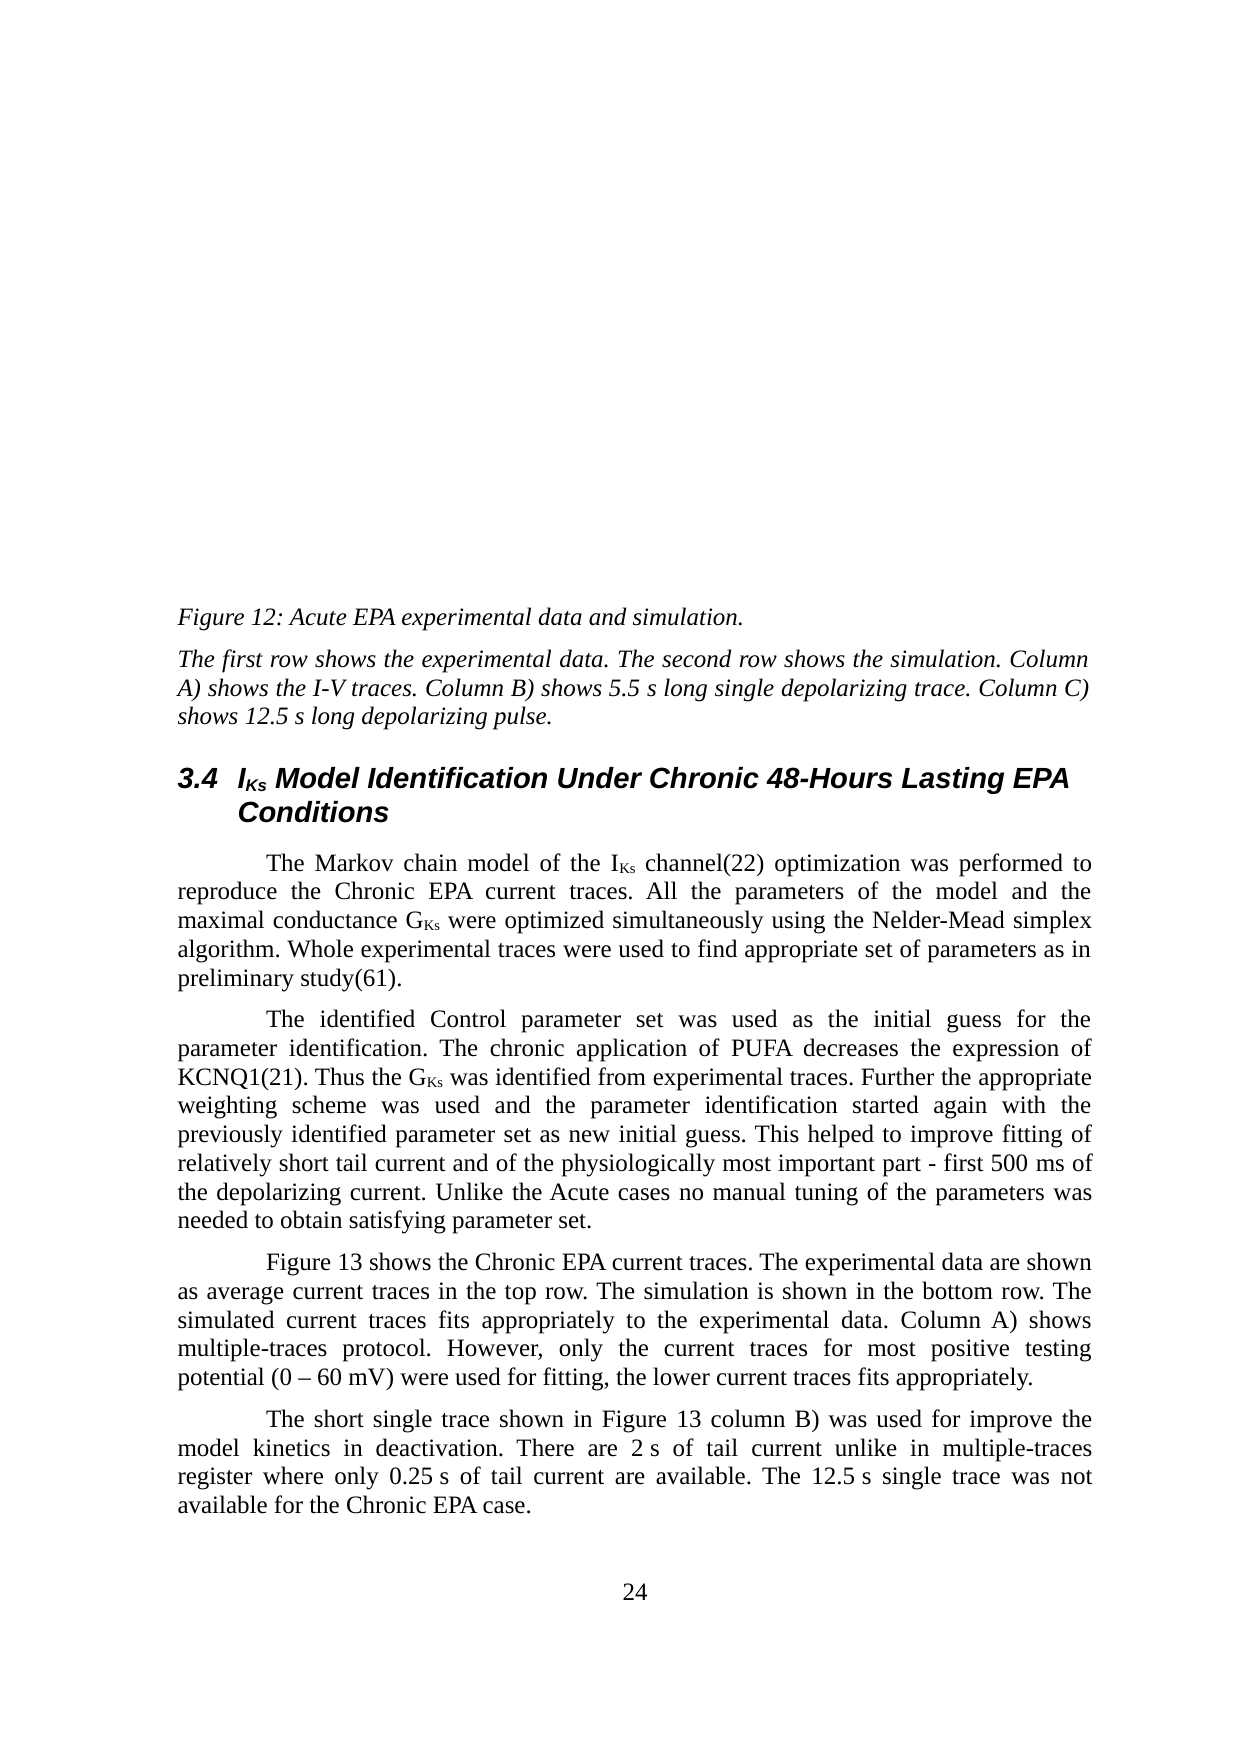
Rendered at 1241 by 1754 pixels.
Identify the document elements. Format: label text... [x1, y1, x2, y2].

text Figure 12: Acute EPA experimental data and simulation. [177, 190, 1093, 631]
text The short single trace shown in Figure 13 column B) was used for improve the model kinetics in deactivation. There are 2 s of tail current unlike in multiple-traces register where only 0.25 s of tail current are available. The 12.5 s single trace was not available for the Chronic EPA case. [177, 1404, 1093, 1519]
text The identified Control parameter set was used as the initial guess for the parameter identification. The chronic application of PUFA decreases the expression of KCNQ1(21). Thus the GKs was identified from experimental traces. Further the appropriate weighting scheme was used and the parameter identification started again with the previously identified parameter set as new initial guess. This helped to improve fitting of relatively short tail current and of the physiologically most important part - first 500 ms of the depolarizing current. Unlike the Acute cases no manual tuning of the parameters was needed to obtain satisfying parameter set. [177, 1004, 1093, 1234]
subtitle IKs Model Identification Under Chronic 48-Hours Lasting EPA Conditions [177, 762, 1093, 829]
text The Markov chain model of the IKs channel(22) optimization was performed to reproduce the Chronic EPA current traces. All the parameters of the model and the maximal conductance GKs were optimized simultaneously using the Nelder-Mead simplex algorithm. Whole experimental traces were used to find appropriate set of parameters as in preliminary study(61). [177, 848, 1093, 991]
text The first row shows the experimental data. The second row shows the simulation. Column A) shows the I-V traces. Column B) shows 5.5 s long single depolarizing trace. Column C) shows 12.5 s long depolarizing pulse. [177, 644, 1093, 730]
text Figure 13 shows the Chronic EPA current traces. The experimental data are shown as average current traces in the top row. The simulation is shown in the bottom row. The simulated current traces fits appropriately to the experimental data. Column A) shows multiple-traces protocol. However, only the current traces for most positive testing potential (0 – 60 mV) were used for fitting, the lower current traces fits appropriately. [177, 1247, 1093, 1391]
